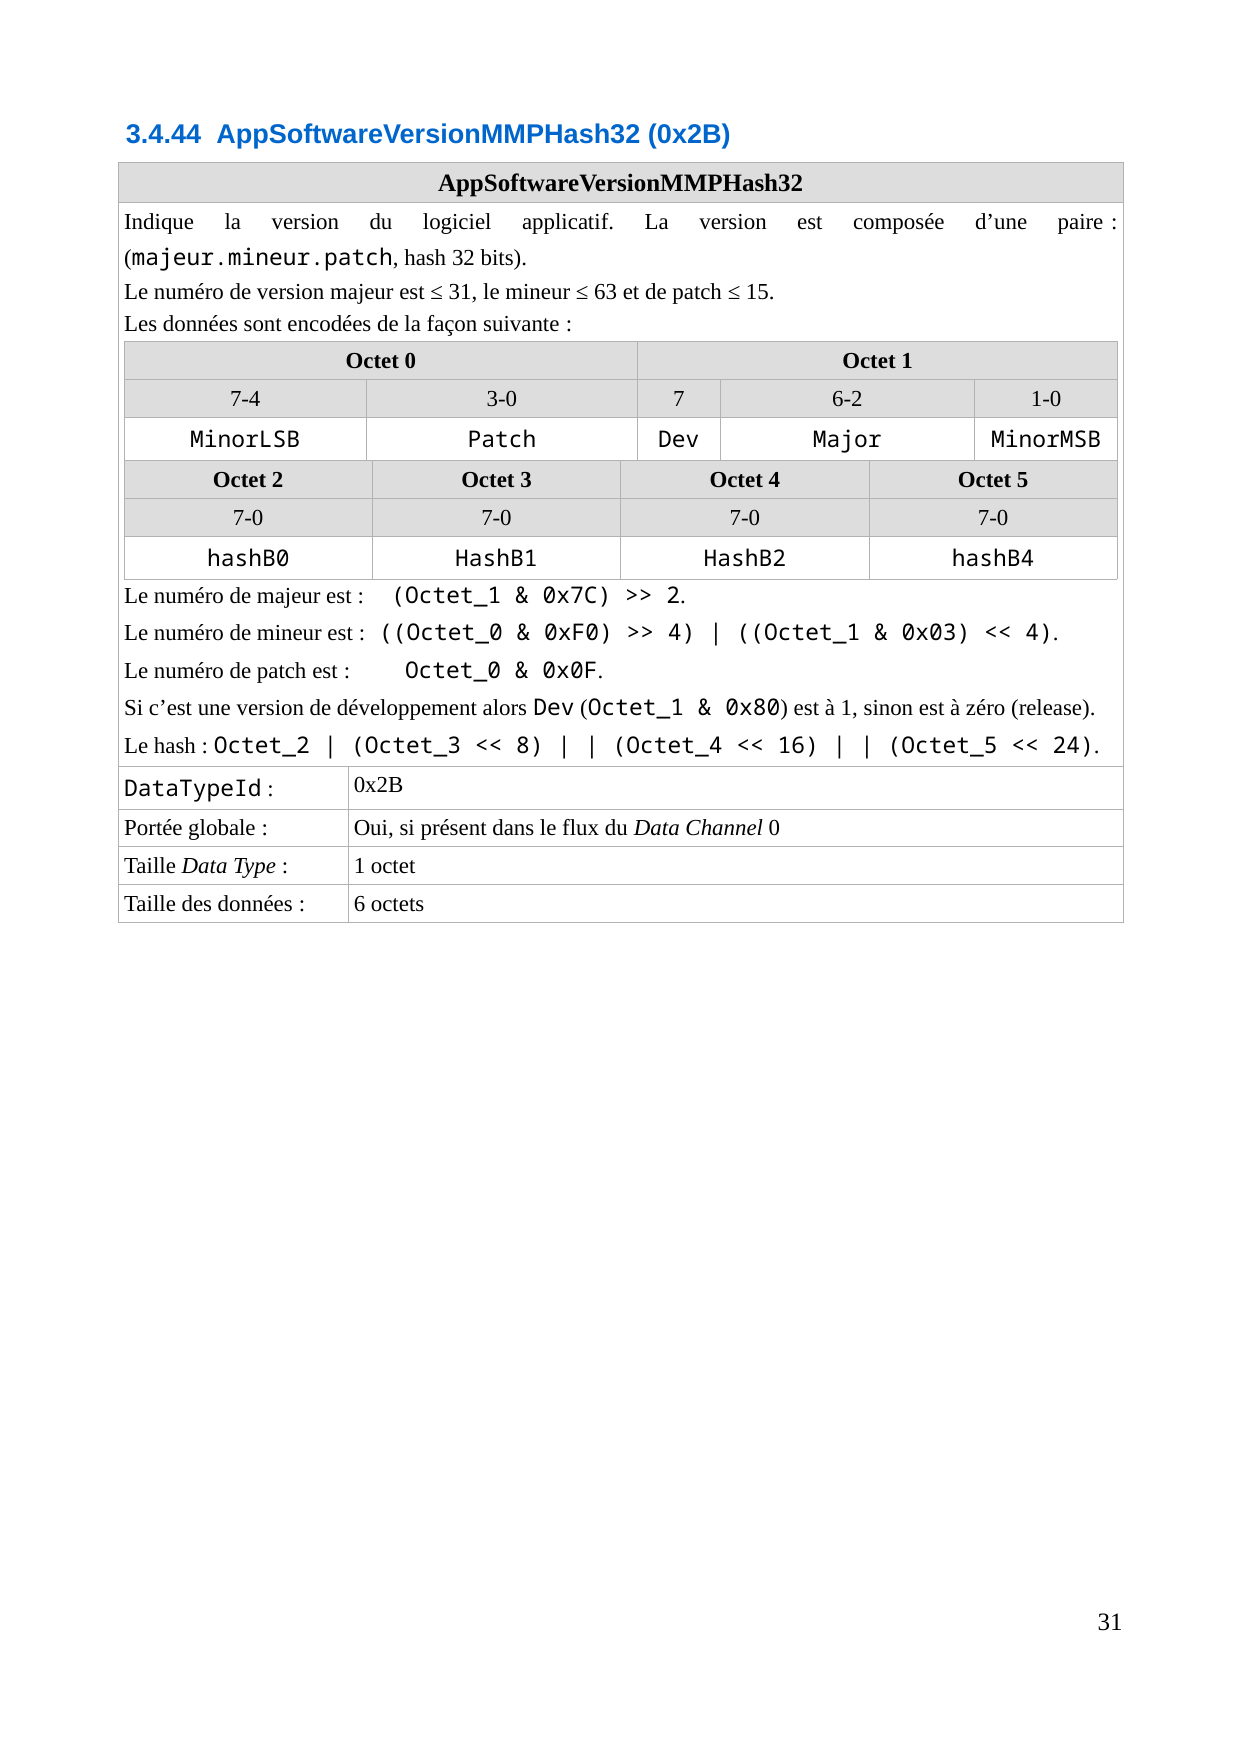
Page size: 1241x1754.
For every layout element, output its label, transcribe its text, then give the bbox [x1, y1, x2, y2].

table_header Octet 4 [621, 461, 869, 498]
table_cell hashB0 [125, 537, 372, 579]
table_header Octet 1 [638, 342, 1117, 379]
table_header Octet 2 [125, 461, 372, 498]
table_cell HashB1 [373, 537, 620, 579]
table_cell 1 octet [349, 847, 1123, 884]
table_header Octet 0 [125, 342, 637, 379]
table_cell 6-2 [721, 380, 974, 417]
table_cell 6 octets [349, 885, 1123, 922]
table_cell 0x2B [349, 767, 1123, 808]
table_cell DataTypeId : [119, 767, 348, 808]
table_cell Patch [367, 418, 637, 460]
table_header AppSoftwareVersionMMPHash32 [119, 163, 1123, 202]
table_cell hashB4 [870, 537, 1117, 579]
table_cell 7-0 [373, 499, 620, 536]
table_cell Taille Data Type : [119, 847, 348, 884]
subtitle AppSoftwareVersionMMPHash32 (0x2B) [118, 118, 1122, 149]
table_cell 7 [638, 380, 720, 417]
table_cell HashB2 [621, 537, 869, 579]
table_cell Oui, si présent dans le flux du Data Channel 0 [349, 810, 1123, 846]
table_cell Indique la version du logiciel applicatif. La version est composée d’une paire : (majeur.mineur.patch, hash 32 bits). Le numéro de version majeur est ≤ 31, le mineur ≤ 63 et de patch ≤ 15. Les données sont encodées de la façon suivante : Le numéro de majeur est : (Octet_1 & 0x7C) >> 2. Le numéro de mineur est : ((Octet_0 & 0xF0) >> 4) | ((Octet_1 & 0x03) << 4). Le numéro de patch est : Octet_0 & 0x0F. Si c’est une version de développement alors Dev (Octet_1 & 0x80) est à 1, sinon est à zéro (release). Le hash : Octet_2 | (Octet_3 << 8) | | (Octet_4 << 16) | | (Octet_5 << 24). [119, 203, 1123, 766]
table_cell Taille des données : [119, 885, 348, 922]
table_cell Dev [638, 418, 720, 460]
table_cell Major [721, 418, 974, 460]
table_cell 7-0 [870, 499, 1117, 536]
table_header Octet 5 [870, 461, 1117, 498]
table_cell 3-0 [367, 380, 637, 417]
table_cell Portée globale : [119, 810, 348, 846]
table_cell 7-0 [621, 499, 869, 536]
table_header Octet 3 [373, 461, 620, 498]
table_cell 1-0 [975, 380, 1117, 417]
table_cell MinorMSB [975, 418, 1117, 460]
table_cell 7-0 [125, 499, 372, 536]
table_cell MinorLSB [125, 418, 366, 460]
table_cell 7-4 [125, 380, 366, 417]
